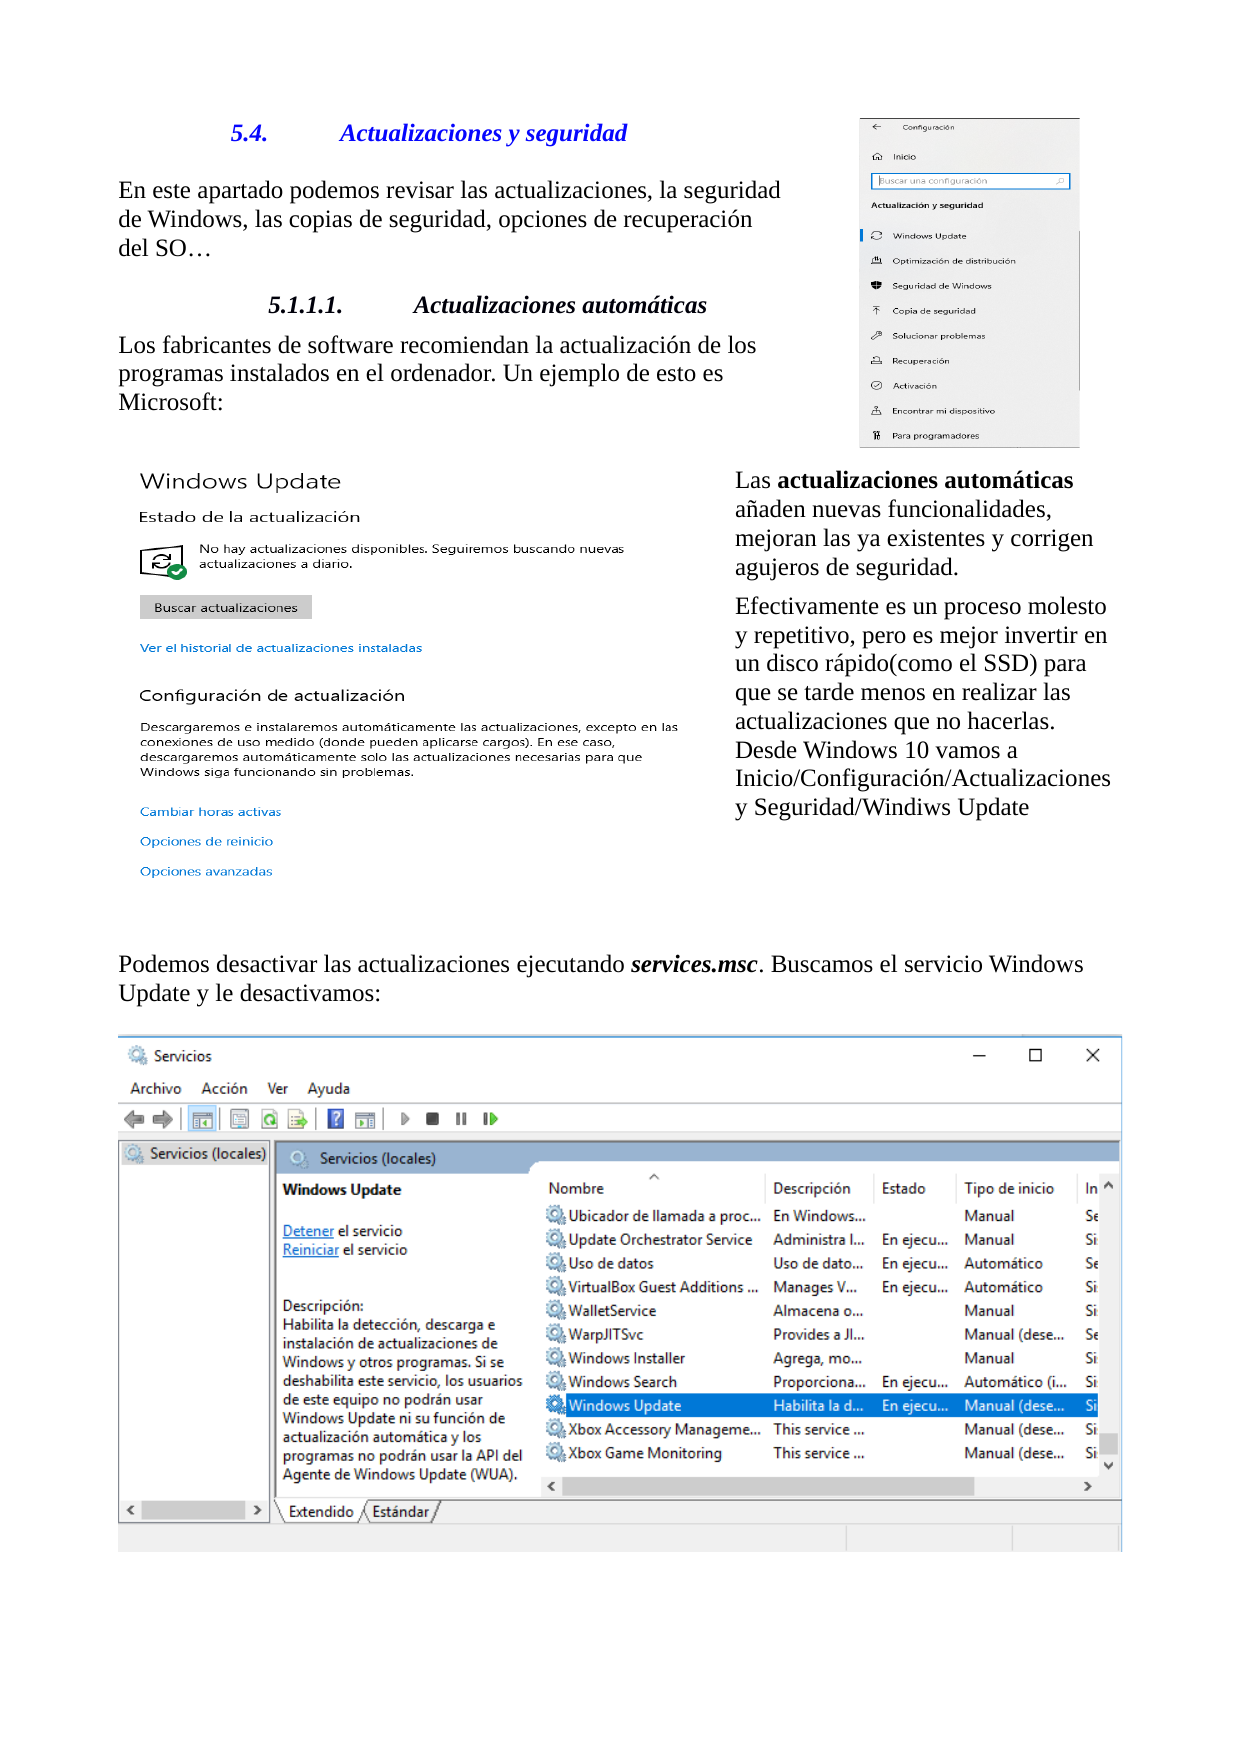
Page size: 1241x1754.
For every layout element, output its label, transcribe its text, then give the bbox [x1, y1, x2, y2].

subtitle [1080, 118, 1122, 147]
subtitle Actualizaciones automáticas [268, 291, 859, 319]
picture [131, 468, 716, 887]
subtitle Actualizaciones y seguridad [231, 118, 859, 147]
text Las actualizaciones automáticas añaden nuevas funcionalidades, mejoran las ya existentes y corrigen agujeros de seguridad. [118, 466, 1122, 581]
text Efectivamente es un proceso molesto y repetitivo, pero es mejor invertir en un disco rápido(como el SSD) para que se tarde menos en realizar las actualizaciones que no hacerlas. Desde Windows 10 vamos a Inicio/Configuración/Actualizaciones y Seguridad/Windiws Update [716, 591, 1122, 821]
text Podemos desactivar las actualizaciones ejecutando services.msc. Buscamos el servicio Windows Update y le desactivamos: [118, 949, 1122, 1006]
subtitle [1080, 291, 1122, 319]
text Los fabricantes de software recomiendan la actualización de los programas instalados en el ordenador. Un ejemplo de esto es Microsoft: [118, 330, 797, 416]
picture [118, 1034, 1123, 1552]
text En este apartado podemos revisar las actualizaciones, la seguridad de Windows, las copias de seguridad, opciones de recuperación del SO… [118, 176, 783, 262]
picture [859, 118, 1080, 448]
